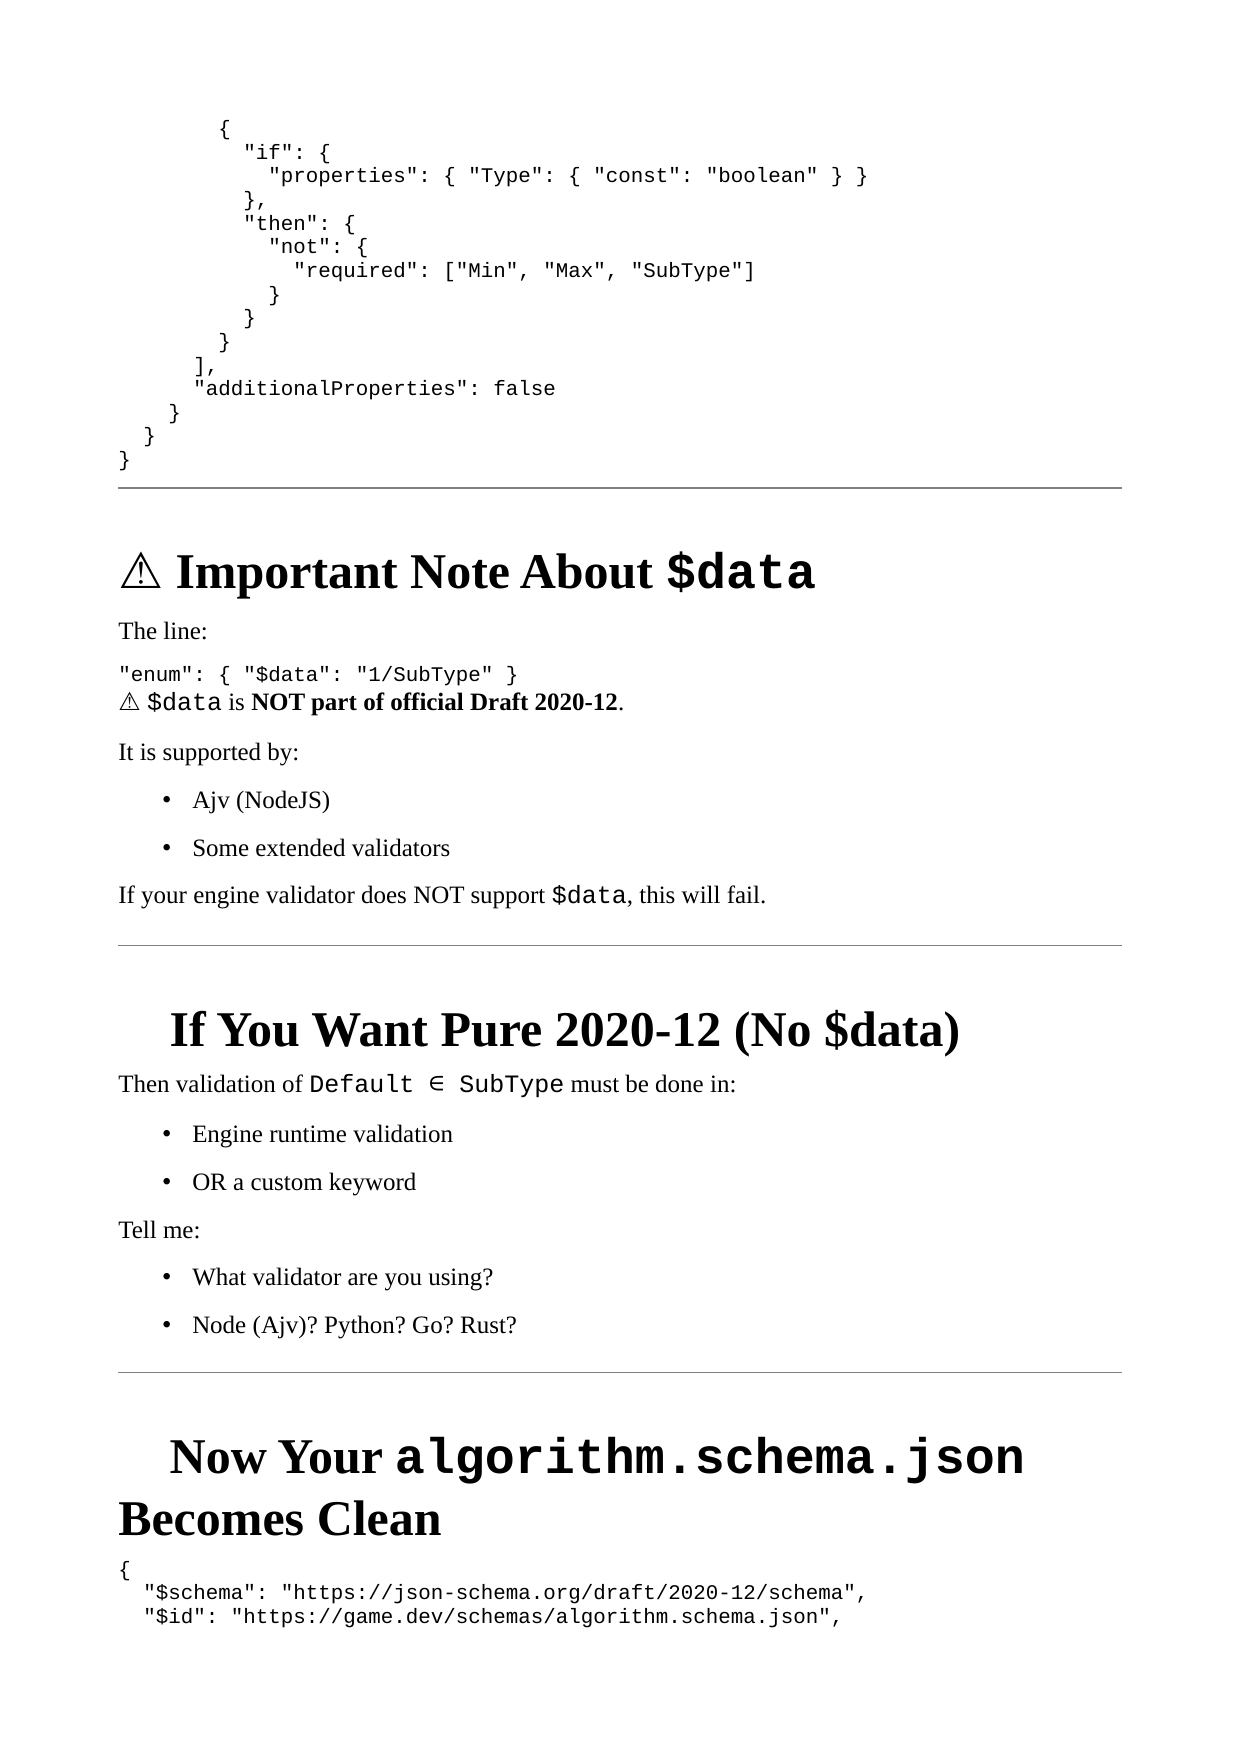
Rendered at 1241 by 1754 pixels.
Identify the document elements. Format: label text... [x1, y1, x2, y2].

text } [118, 449, 1122, 473]
text If your engine validator does NOT support $data, this will fail. [118, 880, 1122, 911]
text } [118, 426, 1122, 449]
text ], [118, 354, 1122, 378]
text Tell me: [118, 1215, 1122, 1243]
list Node (Ajv)? Python? Go? Rust? [162, 1310, 1122, 1339]
text } [118, 307, 1122, 331]
list What validator are you using? [162, 1262, 1122, 1291]
text } [118, 402, 1122, 426]
subtitle ✅ Now Your algorithm.schema.json Becomes Clean [118, 1427, 1122, 1546]
list Some extended validators [162, 833, 1122, 861]
text }, [118, 189, 1122, 213]
subtitle ⚠️ Important Note About $data [118, 542, 1122, 604]
text { [118, 118, 1122, 142]
text "required": ["Min", "Max", "SubType"] [118, 260, 1122, 284]
list Ajv (NodeJS) [162, 785, 1122, 814]
text "if": { [118, 142, 1122, 165]
text "$id": "https://game.dev/schemas/algorithm.schema.json", [118, 1606, 1122, 1629]
text "then": { [118, 213, 1122, 236]
list Engine runtime validation [162, 1119, 1122, 1148]
text It is supported by: [118, 737, 1122, 766]
list OR a custom keyword [162, 1167, 1122, 1196]
text } [118, 331, 1122, 354]
subtitle 🔐 If You Want Pure 2020-12 (No $data) [118, 999, 1122, 1057]
text "enum": { "$data": "1/SubType" } [118, 664, 1122, 687]
text "additionalProperties": false [118, 378, 1122, 402]
text } [118, 284, 1122, 307]
text "$schema": "https://json-schema.org/draft/2020-12/schema", [118, 1582, 1122, 1606]
text "not": { [118, 236, 1122, 260]
text "properties": { "Type": { "const": "boolean" } } [118, 165, 1122, 189]
text ⚠️ $data is NOT part of official Draft 2020-12. [118, 687, 1122, 718]
text The line: [118, 616, 1122, 645]
text { [118, 1558, 1122, 1582]
text Then validation of Default ∈ SubType must be done in: [118, 1069, 1122, 1100]
